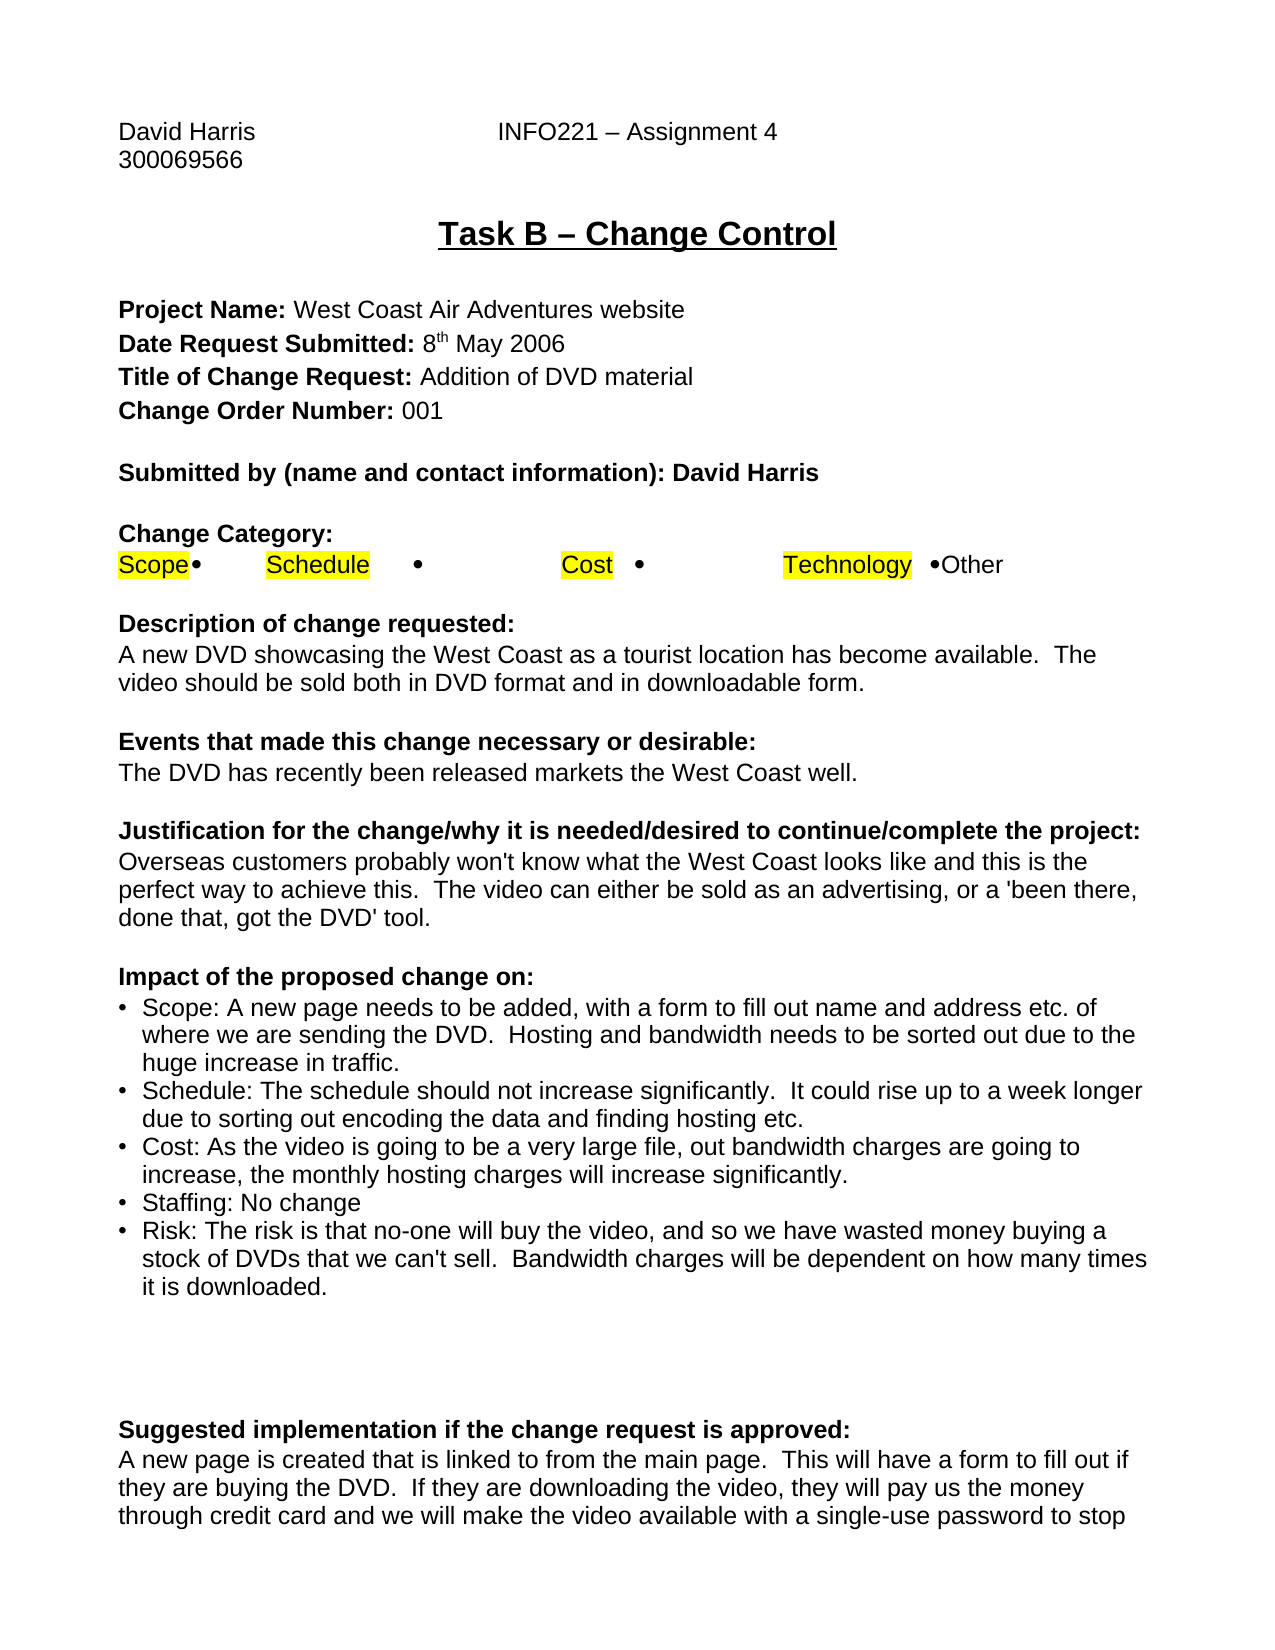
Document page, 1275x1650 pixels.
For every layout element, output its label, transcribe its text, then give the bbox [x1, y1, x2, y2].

list Cost: As the video is going to be a very large file, out bandwidth charges are going to increase, the monthly hosting charges will increase significantly. [118, 1133, 1157, 1189]
subtitle Task B – Change Control [118, 215, 1157, 253]
subtitle Project Name: West Coast Air Adventures website [118, 296, 1157, 324]
list Staffing: No change [118, 1189, 1157, 1217]
text A new DVD showcasing the West Coast as a tourist location has become available. The video should be sold both in DVD format and in downloadable form. [118, 641, 1157, 697]
text A new page is created that is linked to from the main page. This will have a form to fill out if they are buying the DVD. If they are downloading the video, they will pay us the money through credit card and we will make the video available with a single-use password to stop [118, 1446, 1157, 1530]
subtitle Date Request Submitted: 8th May 2006 [118, 329, 1157, 357]
list Schedule: The schedule should not increase significantly. It could rise up to a week longer due to sorting out encoding the data and finding hosting etc. [118, 1077, 1157, 1133]
subtitle Impact of the proposed change on: [118, 962, 1157, 990]
subtitle Description of change requested: [118, 610, 1157, 638]
list Risk: The risk is that no-one will buy the video, and so we have wasted money buying a stock of DVDs that we can't sell. Bandwidth charges will be dependent on how many times it is downloaded. [118, 1217, 1157, 1301]
subtitle Events that made this change necessary or desirable: [118, 727, 1157, 755]
text Scope  Schedule  Cost  Technology Other [118, 551, 1157, 579]
subtitle Change Category: [118, 520, 1157, 548]
subtitle Change Order Number: 001 [118, 397, 1157, 425]
subtitle Suggested implementation if the change request is approved: [118, 1416, 1157, 1443]
subtitle Justification for the change/why it is needed/desired to continue/complete the project: [118, 817, 1157, 845]
subtitle Submitted by (name and contact information): David Harris [118, 459, 1157, 487]
text The DVD has recently been released markets the West Coast well. [118, 758, 1157, 786]
subtitle Title of Change Request: Addition of DVD material [118, 363, 1157, 391]
list Scope: A new page needs to be added, with a form to fill out name and address etc. of where we are sending the DVD. Hosting and bandwidth needs to be sorted out due to the huge increase in traffic. [118, 993, 1157, 1077]
text Overseas customers probably won't know what the West Coast looks like and this is the perfect way to achieve this. The video can either be sold as an advertising, or a 'been there, done that, got the DVD' tool. [118, 848, 1157, 932]
